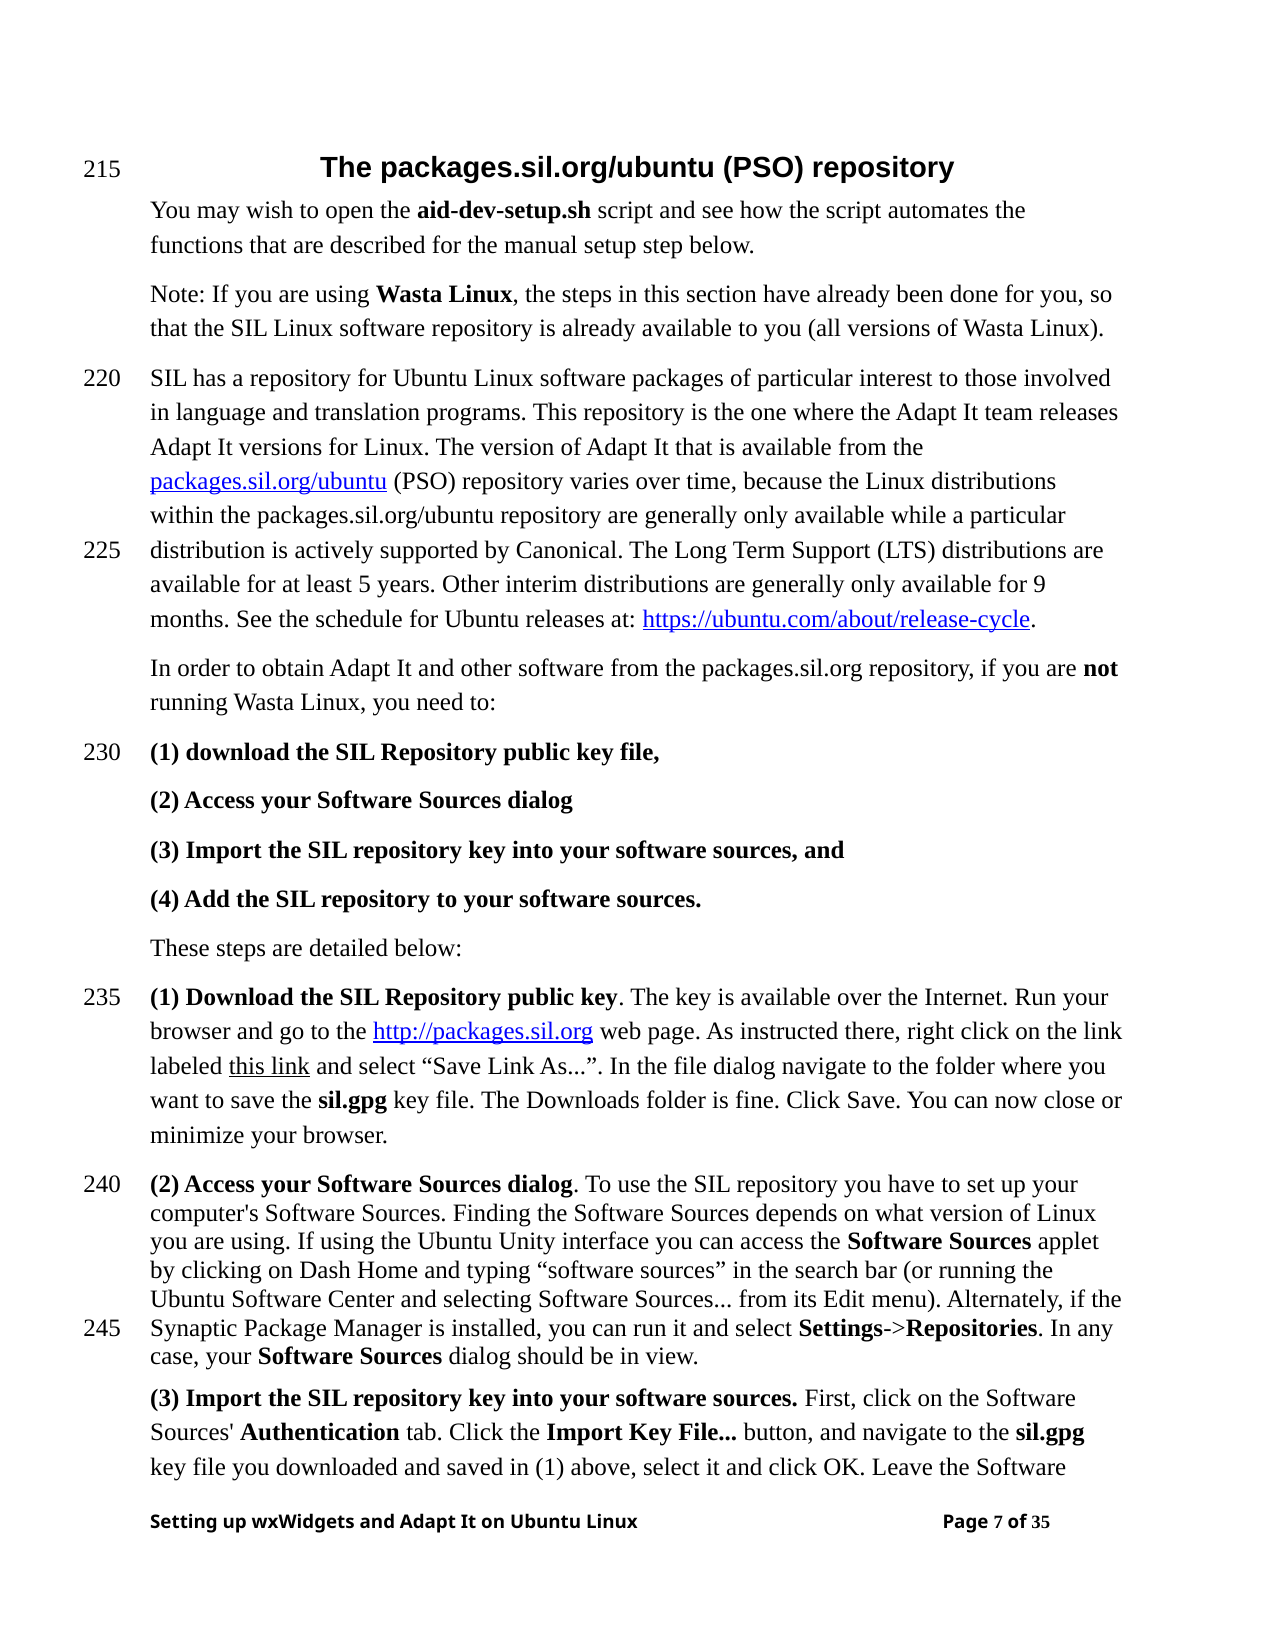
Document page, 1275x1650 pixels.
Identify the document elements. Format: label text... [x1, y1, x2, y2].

text (2) Access your Software Sources dialog [150, 786, 1125, 814]
text Note: If you are using Wasta Linux, the steps in this section have already been done for you, so that the SIL Linux software repository is already available to you (all versions of Wasta Linux). [150, 279, 1125, 342]
text (4) Add the SIL repository to your software sources. [150, 884, 1125, 912]
text (1) download the SIL Repository public key file, [150, 737, 1125, 765]
text In order to obtain Adapt It and other software from the packages.sil.org repository, if you are not running Wasta Linux, you need to: [150, 653, 1125, 716]
text (3) Import the SIL repository key into your software sources, and [150, 835, 1125, 863]
text (1) Download the SIL Repository public key. The key is available over the Internet. Run your browser and go to the http://packages.sil.org web page. As instructed there, right click on the link labeled this link and select “Save Link As...”. In the file dialog navigate to the folder where you want to save the sil.gpg key file. The Downloads folder is fine. Click Save. You can now close or minimize your browser. [150, 982, 1125, 1148]
text (2) Access your Software Sources dialog. To use the SIL repository you have to set up your computer's Software Sources. Finding the Software Sources depends on what version of Linux you are using. If using the Ubuntu Unity interface you can access the Software Sources applet by clicking on Dash Home and typing “software sources” in the search bar (or running the Ubuntu Software Center and selecting Software Sources... from its Edit menu). Alternately, if the Synaptic Package Manager is installed, you can run it and select Settings->Repositories. In any case, your Software Sources dialog should be in view. [150, 1169, 1125, 1370]
text (3) Import the SIL repository key into your software sources. First, click on the Software Sources' Authentication tab. Click the Import Key File... button, and navigate to the sil.gpg key file you downloaded and saved in (1) above, select it and click OK. Leave the Software [150, 1383, 1125, 1480]
text These steps are detailed below: [150, 933, 1125, 962]
text You may wish to open the aid-dev-setup.sh script and see how the script automates the functions that are described for the manual setup step below. [150, 196, 1125, 259]
subtitle The packages.sil.org/ubuntu (PSO) repository [150, 150, 1125, 183]
text SIL has a repository for Ubuntu Linux software packages of particular interest to those involved in language and translation programs. This repository is the one where the Adapt It team releases Adapt It versions for Linux. The version of Adapt It that is available from the packages.sil.org/ubuntu (PSO) repository varies over time, because the Linux distributions within the packages.sil.org/ubuntu repository are generally only available while a particular distribution is actively supported by Canonical. The Long Term Support (LTS) distributions are available for at least 5 years. Other interim distributions are generally only available for 9 months. See the schedule for Ubuntu releases at: https://ubuntu.com/about/release-cycle. [150, 363, 1125, 633]
